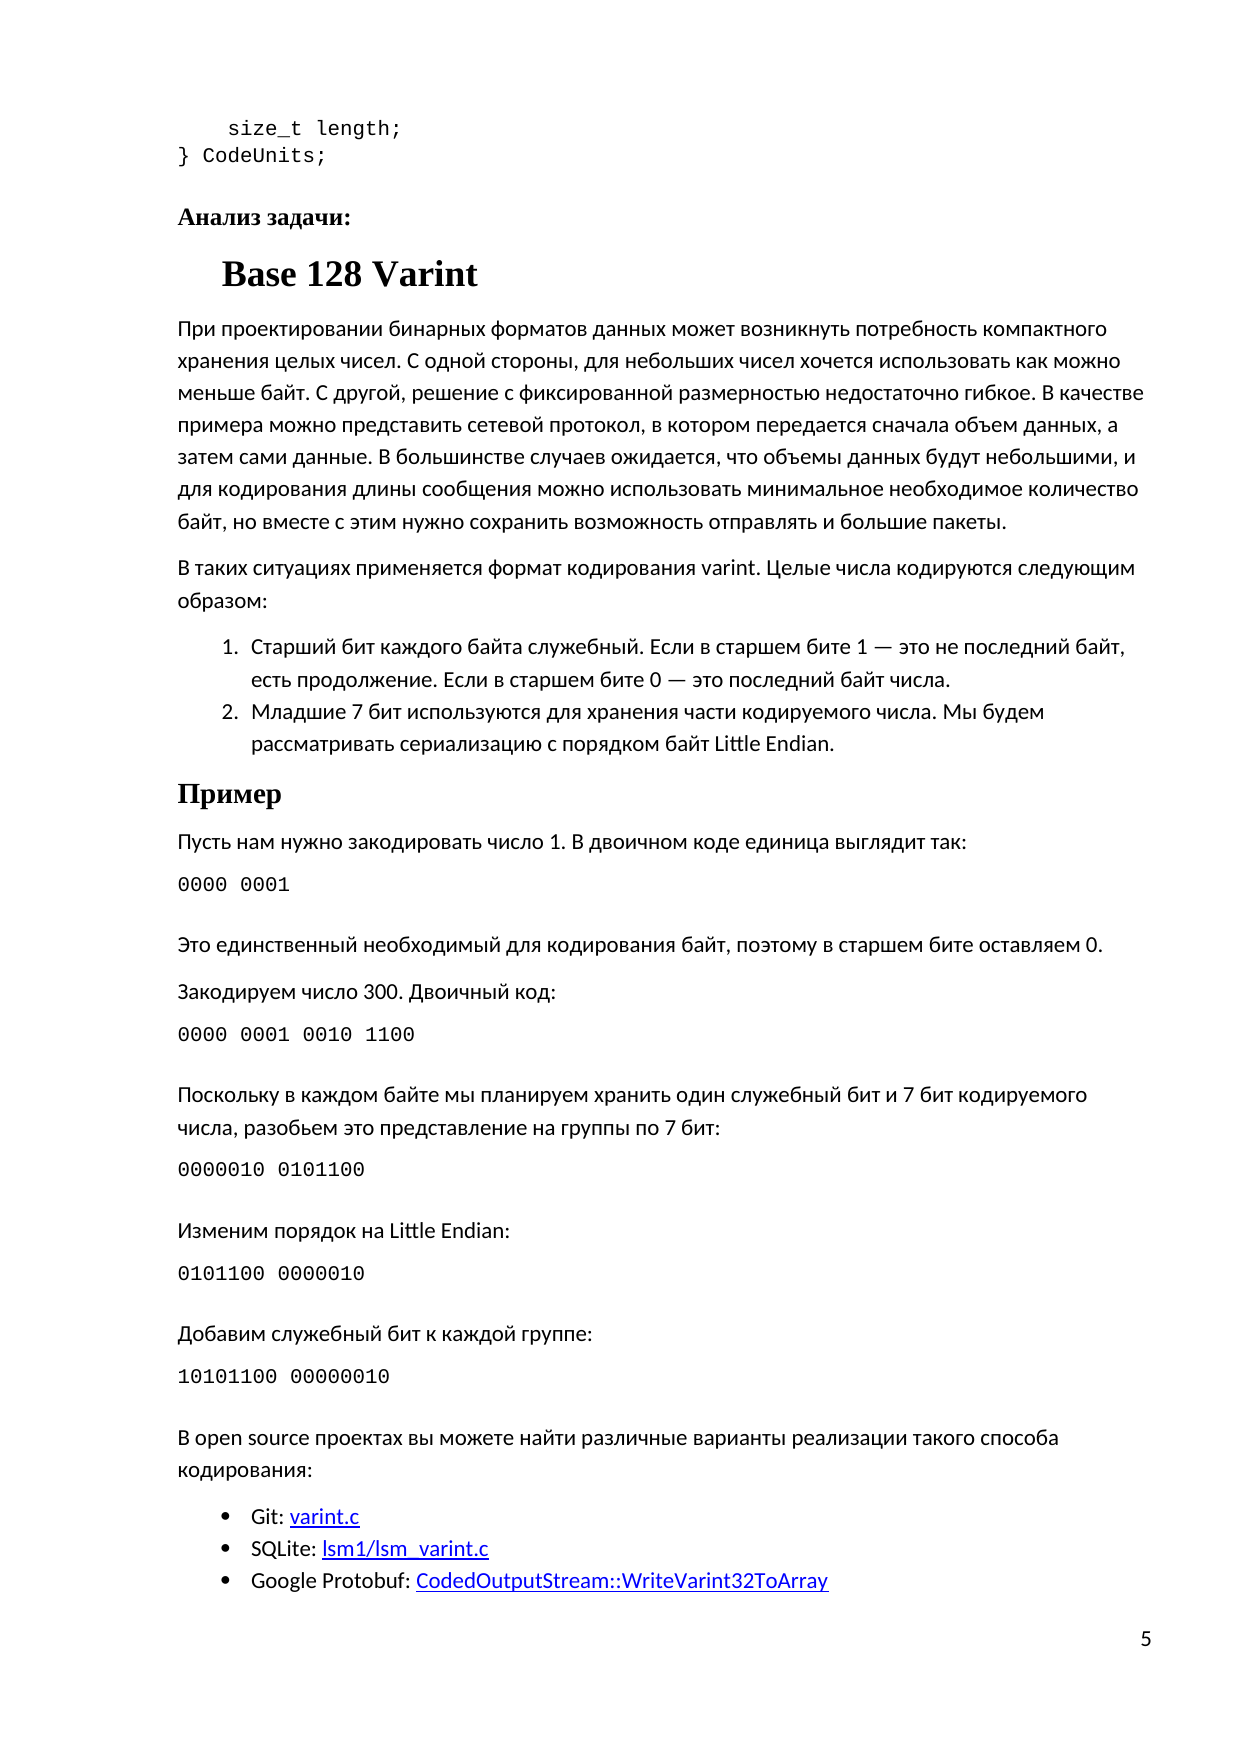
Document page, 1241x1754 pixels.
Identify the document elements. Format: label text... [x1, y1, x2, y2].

text Анализ задачи: [177, 202, 1152, 231]
list Git: varint.c [221, 1502, 1152, 1530]
text Это единственный необходимый для кодирования байт, поэтому в старшем бите оставляем 0. [177, 930, 1152, 958]
list SQLite: lsm1/lsm_varint.c [221, 1534, 1152, 1562]
text При проектировании бинарных форматов данных может возникнуть потребность компактного хранения целых чисел. С одной стороны, для небольших чисел хочется использовать как можно меньше байт. С другой, решение с фиксированной размерностью недостаточно гибкое. В качестве примера можно представить сетевой протокол, в котором передается сначала объем данных, а затем сами данные. В большинстве случаев ожидается, что объемы данных будут небольшими, и для кодирования длины сообщения можно использовать минимальное необходимое количество байт, но вместе с этим нужно сохранить возможность отправлять и большие пакеты. [177, 314, 1152, 535]
list Младшие 7 бит используются для хранения части кодируемого числа. Мы будем рассматривать сериализацию с порядком байт Little Endian. [221, 697, 1152, 757]
text Добавим служебный бит к каждой группе: [177, 1319, 1152, 1348]
text В open source проектах вы можете найти различные варианты реализации такого способа кодирования: [177, 1423, 1152, 1483]
text В таких ситуациях применяется формат кодирования varint. Целые числа кодируются следующим образом: [177, 553, 1152, 614]
subtitle Пример [177, 776, 1152, 809]
text 10101100 00000010 [177, 1366, 1152, 1390]
subtitle Base 128 Varint [222, 252, 1114, 295]
text 0000 0001 [177, 874, 1152, 897]
text Поскольку в каждом байте мы планируем хранить один служебный бит и 7 бит кодируемого числа, разобьем это представление на группы по 7 бит: [177, 1081, 1152, 1141]
list Старший бит каждого байта служебный. Если в старшем бите 1 — это не последний байт, есть продолжение. Если в старшем бите 0 — это последний байт числа. [221, 632, 1152, 693]
text 0000 0001 0010 1100 [177, 1024, 1152, 1047]
text Пусть нам нужно закодировать число 1. В двоичном коде единица выглядит так: [177, 827, 1152, 855]
text Изменим порядок на Little Endian: [177, 1216, 1152, 1244]
text Закодируем число 300. Двоичный код: [177, 977, 1152, 1005]
text 0000010 0101100 [177, 1159, 1152, 1183]
text size_t length; [177, 118, 1152, 142]
text } CodeUnits; [177, 145, 1152, 169]
list Google Protobuf: CodedOutputStream::WriteVarint32ToArray [221, 1566, 1152, 1594]
text 0101100 0000010 [177, 1263, 1152, 1287]
